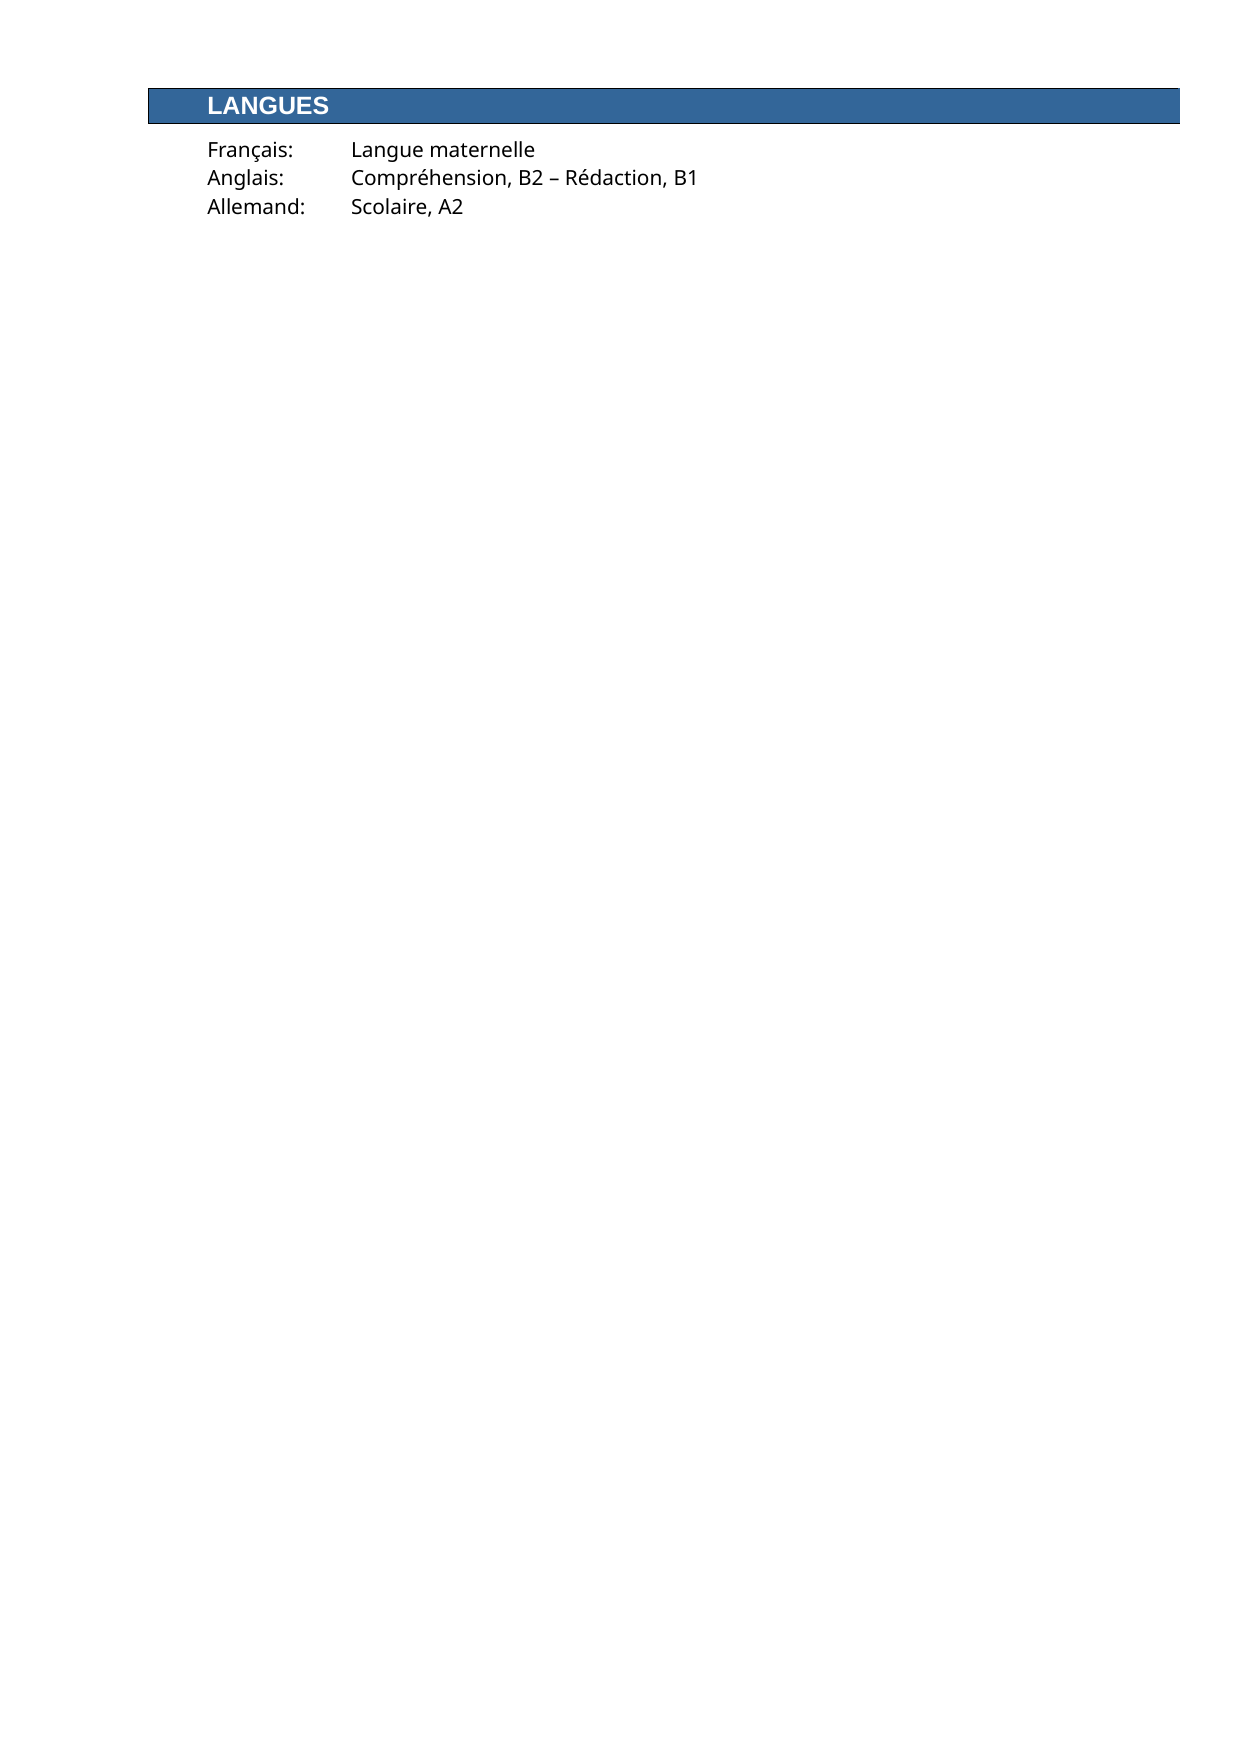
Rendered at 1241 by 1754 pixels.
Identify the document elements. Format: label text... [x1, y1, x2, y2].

text LANGUES [149, 89, 1178, 123]
text Anglais: Compréhension, B2 – Rédaction, B1 [207, 163, 1180, 192]
text Allemand: Scolaire, A2 [207, 192, 1180, 220]
text Français: Langue maternelle [207, 135, 1180, 163]
